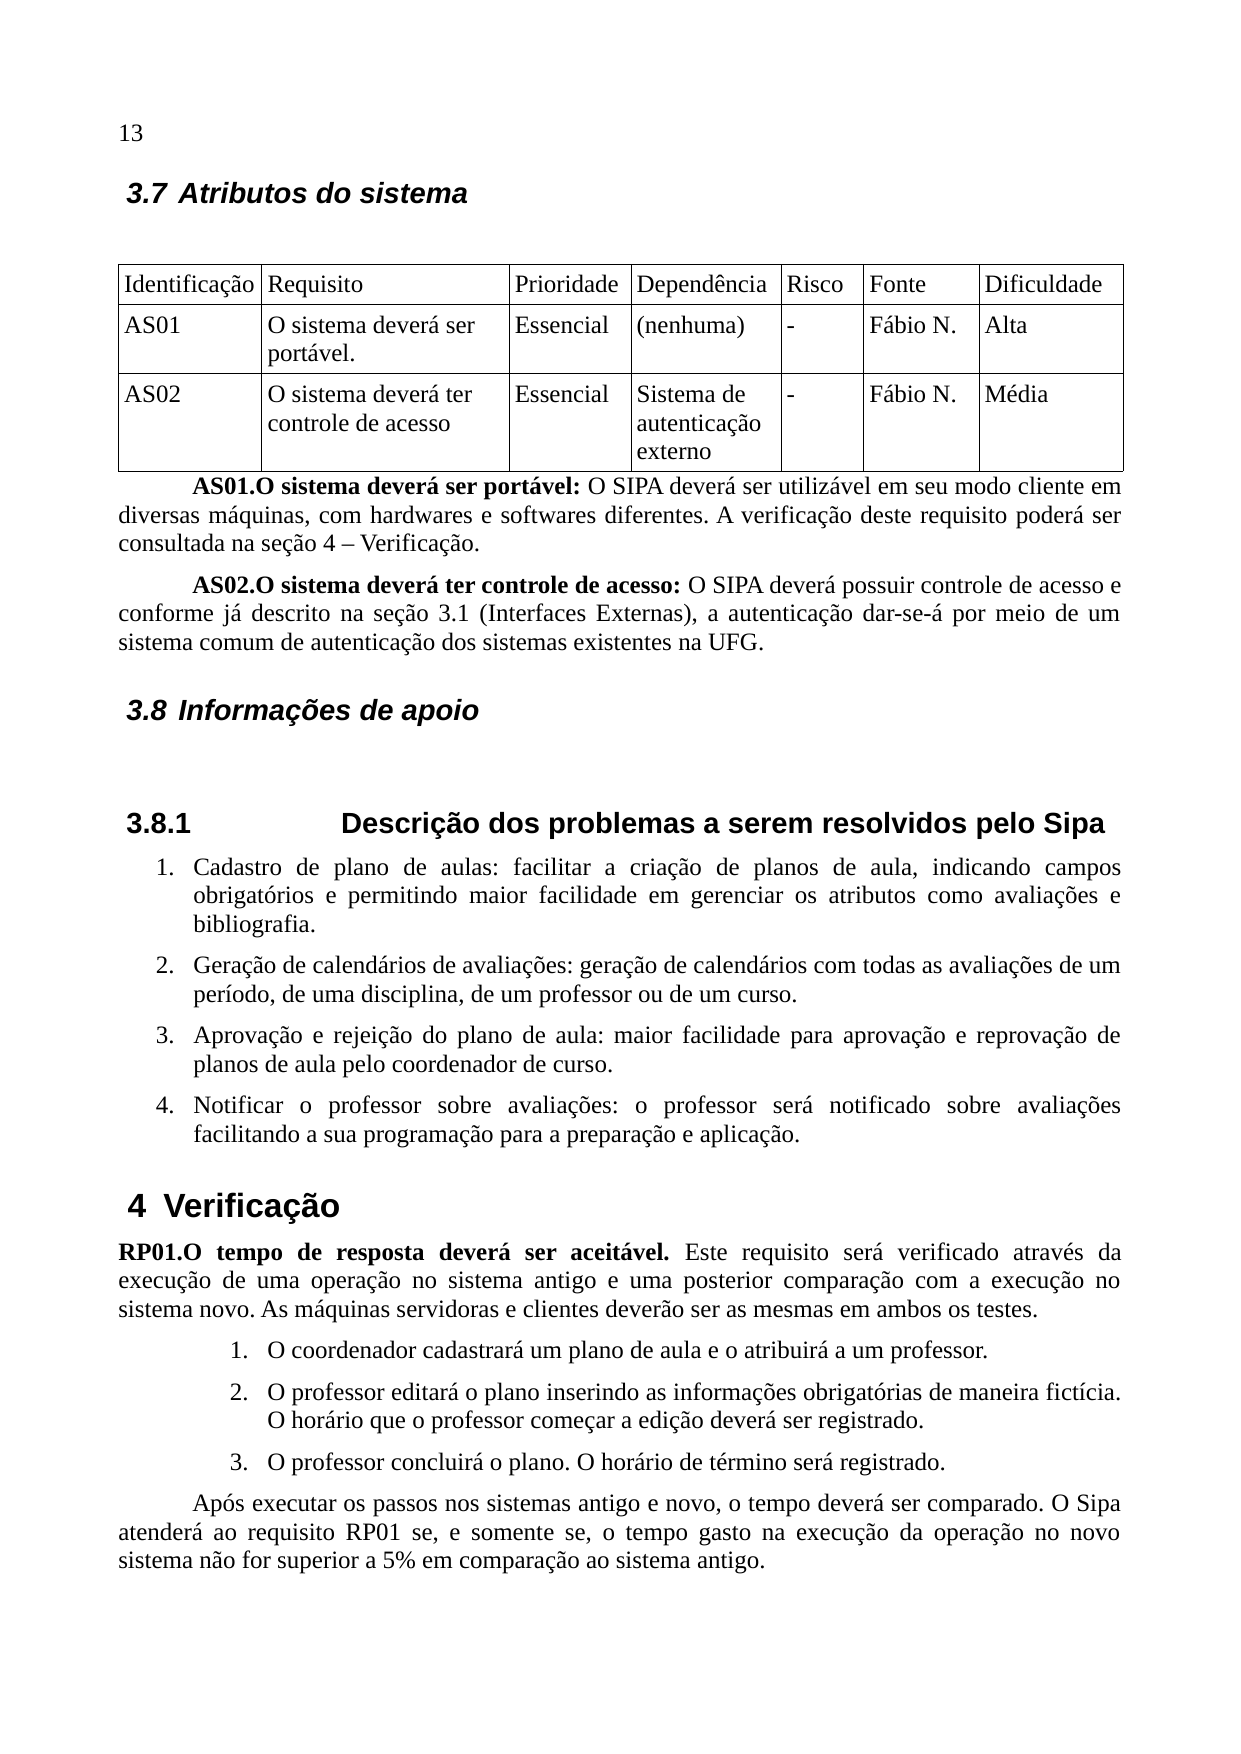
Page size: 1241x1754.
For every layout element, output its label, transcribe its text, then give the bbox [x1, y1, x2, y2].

table_header Dependência [632, 265, 781, 304]
table_cell O sistema deverá ser portável. [262, 305, 509, 373]
table_header Prioridade [510, 265, 631, 304]
list Aprovação e rejeição do plano de aula: maior facilidade para aprovação e reprovação de planos de aula pelo coordenador de curso. [156, 1021, 1122, 1078]
list O coordenador cadastrará um plano de aula e o atribuirá a um professor. [229, 1335, 1122, 1364]
table_header Dificuldade [980, 265, 1123, 304]
table_cell - [782, 374, 863, 471]
table_header Fonte [864, 265, 979, 304]
text AS01.O sistema deverá ser portável: O SIPA deverá ser utilizável em seu modo cliente em diversas máquinas, com hardwares e softwares diferentes. A verificação deste requisito poderá ser consultada na seção 4 – Verificação. [118, 472, 1122, 557]
table_cell Média [980, 374, 1123, 471]
list Cadastro de plano de aulas: facilitar a criação de planos de aula, indicando campos obrigatórios e permitindo maior facilidade em gerenciar os atributos como avaliações e bibliografia. [156, 852, 1122, 938]
subtitle Informações de apoio [118, 693, 1122, 727]
table_cell Essencial [510, 305, 631, 373]
table_header Identificação [119, 265, 261, 304]
list O professor editará o plano inserindo as informações obrigatórias de maneira fictícia. O horário que o professor começar a edição deverá ser registrado. [229, 1377, 1122, 1434]
table_cell Sistema de autenticação externo [632, 374, 781, 471]
text RP01.O tempo de resposta deverá ser aceitável. Este requisito será verificado através da execução de uma operação no sistema antigo e uma posterior comparação com a execução no sistema novo. As máquinas servidoras e clientes deverão ser as mesmas em ambos os testes. [118, 1237, 1122, 1323]
subtitle Verificação [118, 1186, 1122, 1224]
list O professor concluirá o plano. O horário de término será registrado. [229, 1447, 1122, 1475]
table_cell Alta [980, 305, 1123, 373]
table_cell Fábio N. [864, 305, 979, 373]
table_header Risco [782, 265, 863, 304]
table_header Requisito [262, 265, 509, 304]
table_cell - [782, 305, 863, 373]
table_cell (nenhuma) [632, 305, 781, 373]
table_cell AS01 [119, 305, 261, 373]
subtitle Atributos do sistema [118, 176, 1122, 210]
text Após executar os passos nos sistemas antigo e novo, o tempo deverá ser comparado. O Sipa atenderá ao requisito RP01 se, e somente se, o tempo gasto na execução da operação no novo sistema não for superior a 5% em comparação ao sistema antigo. [118, 1488, 1122, 1574]
list Geração de calendários de avaliações: geração de calendários com todas as avaliações de um período, de uma disciplina, de um professor ou de um curso. [156, 951, 1122, 1008]
table_cell O sistema deverá ter controle de acesso [262, 374, 509, 471]
subtitle Descrição dos problemas a serem resolvidos pelo Sipa [118, 806, 1122, 839]
table_cell AS02 [119, 374, 261, 471]
text AS02.O sistema deverá ter controle de acesso: O SIPA deverá possuir controle de acesso e conforme já descrito na seção 3.1 (Interfaces Externas), a autenticação dar-se-á por meio de um sistema comum de autenticação dos sistemas existentes na UFG. [118, 570, 1122, 656]
table_cell Fábio N. [864, 374, 979, 471]
table_cell Essencial [510, 374, 631, 471]
list Notificar o professor sobre avaliações: o professor será notificado sobre avaliações facilitando a sua programação para a preparação e aplicação. [156, 1091, 1122, 1148]
